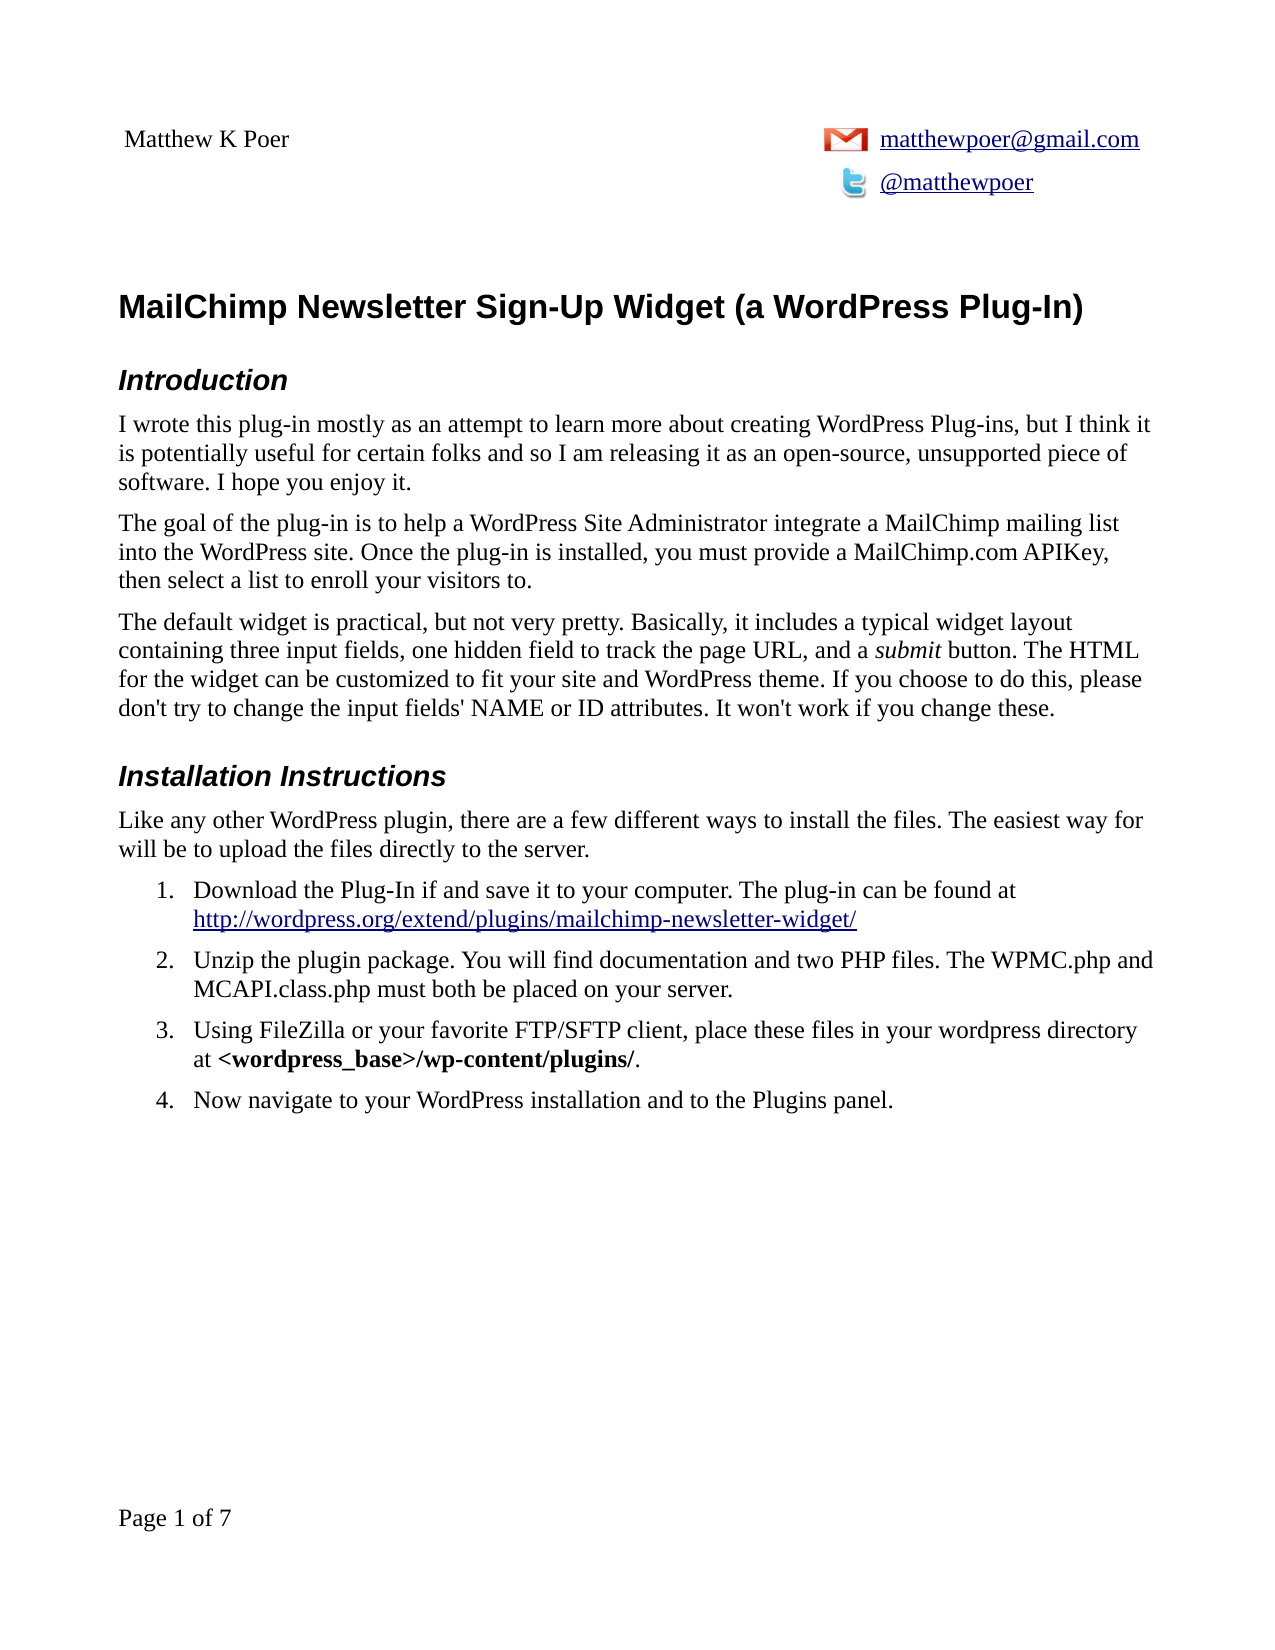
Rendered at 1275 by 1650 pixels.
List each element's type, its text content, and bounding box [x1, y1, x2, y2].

text Like any other WordPress plugin, there are a few different ways to install the files. The easiest way for will be to upload the files directly to the server. [118, 805, 1157, 863]
subtitle Installation Instructions [118, 759, 1157, 793]
list Unzip the plugin package. You will find documentation and two PHP files. The WPMC.php and MCAPI.class.php must both be placed on your server. [156, 945, 1157, 1003]
text The default widget is practical, but not very pretty. Basically, it includes a typical widget layout containing three input fields, one hidden field to track the page URL, and a submit button. The HTML for the widget can be customized to fit your site and WordPress theme. If you choose to do this, please don't try to change the input fields' NAME or ID attributes. It won't work if you change these. [118, 607, 1157, 722]
picture [823, 123, 869, 156]
text I wrote this plug-in mostly as an attempt to learn more about creating WordPress Plug-ins, but I think it is potentially useful for certain folks and so I am releasing it as an open-source, unsupported piece of software. I hope you enjoy it. [118, 409, 1157, 496]
text The goal of the plug-in is to help a WordPress Site Administrator integrate a MailChimp mailing list into the WordPress site. Once the plug-in is installed, you must provide a MailChimp.com APIKey, then select a list to enroll your visitors to. [118, 508, 1157, 594]
list Now navigate to your WordPress installation and to the Plugins panel. [156, 1085, 1157, 1114]
list Using FileZilla or your favorite FTP/SFTP client, place these files in your wordpress directory at <wordpress_base>/wp-content/plugins/. [156, 1015, 1157, 1073]
list Download the Plug-In if and save it to your computer. The plug-in can be found at http://wordpress.org/extend/plugins/mailchimp-newsletter-widget/ [156, 875, 1157, 933]
subtitle Introduction [118, 363, 1157, 397]
picture [836, 166, 869, 199]
subtitle MailChimp Newsletter Sign-Up Widget (a WordPress Plug-In) [118, 287, 1157, 326]
